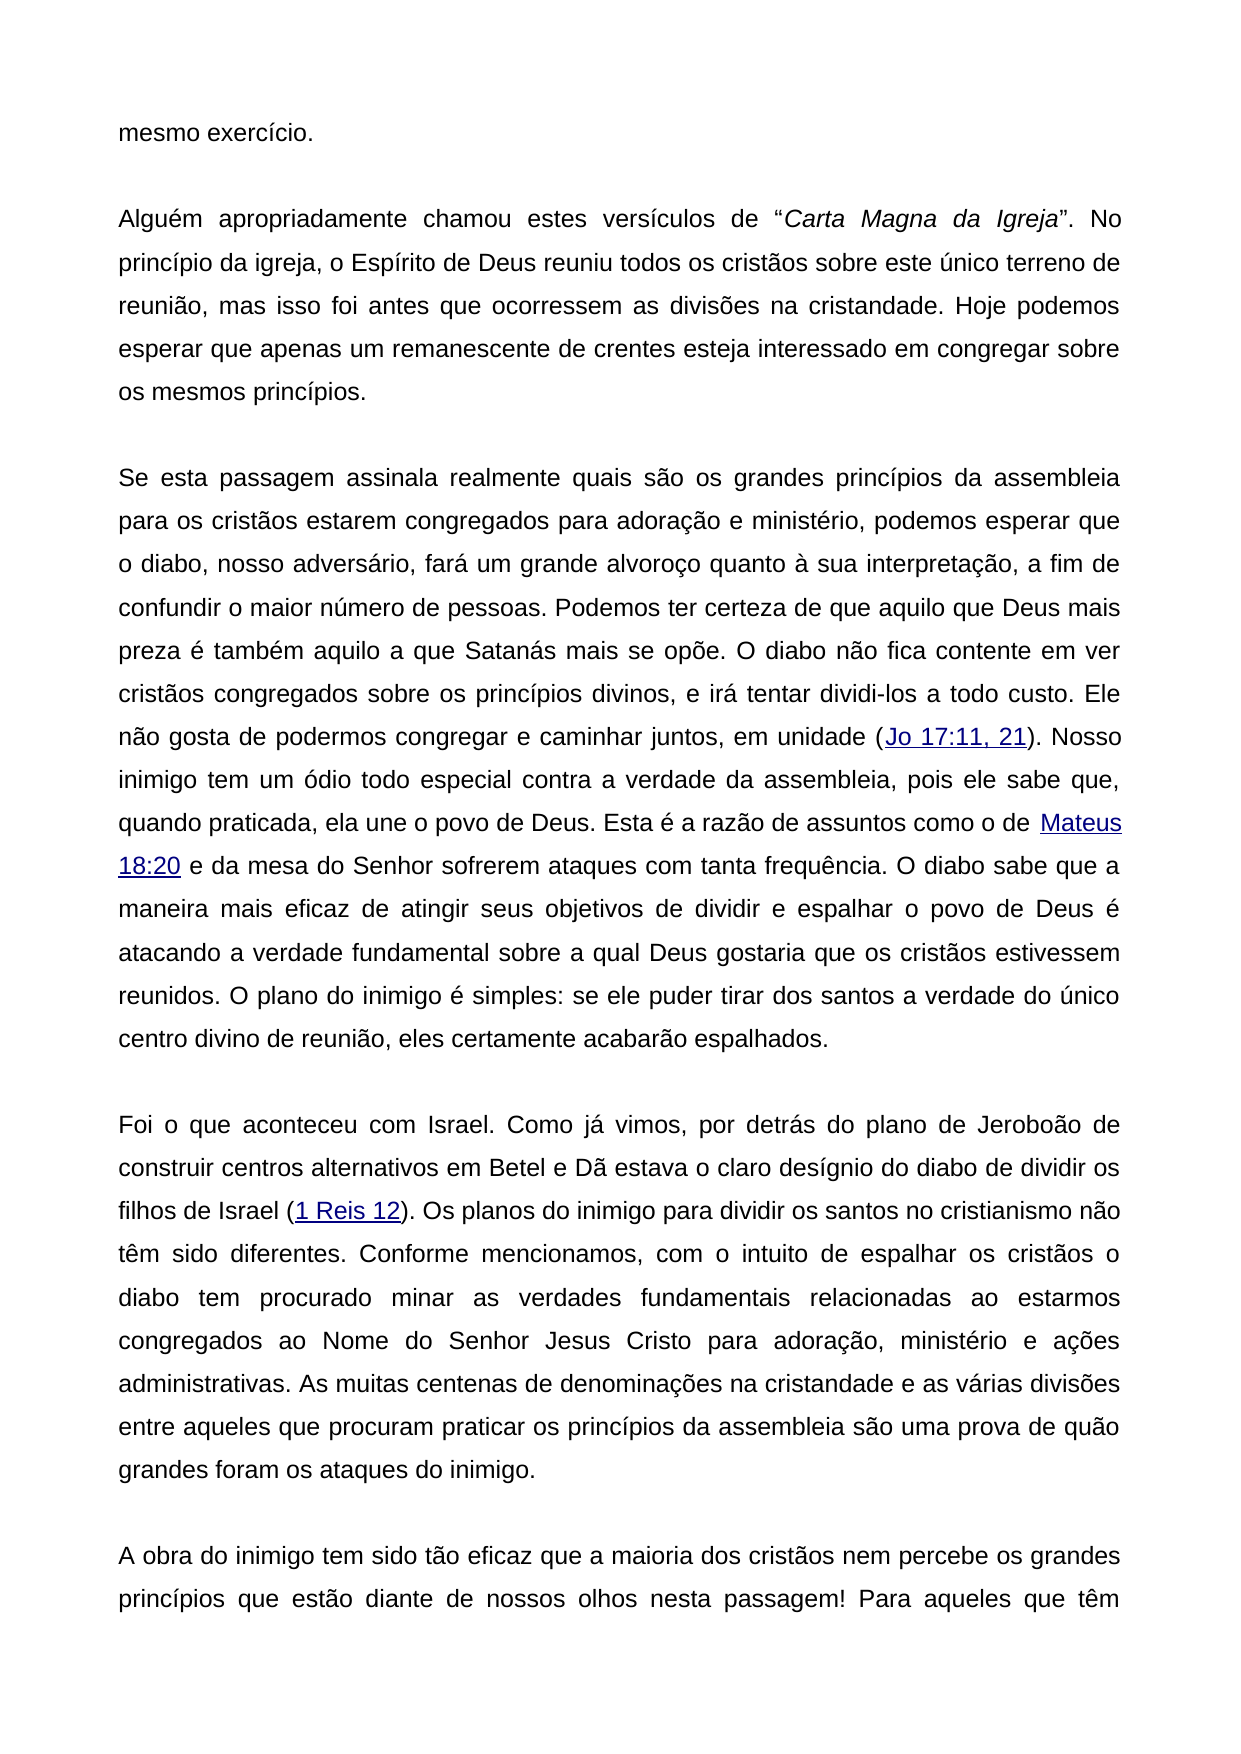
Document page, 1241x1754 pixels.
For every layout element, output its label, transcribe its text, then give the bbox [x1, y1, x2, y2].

text A obra do inimigo tem sido tão eficaz que a maioria dos cristãos nem percebe os grandes princípios que estão diante de nossos olhos nesta passagem! Para aqueles que têm [118, 1541, 1122, 1613]
text Alguém apropriadamente chamou estes versículos de “Carta Magna da Igreja”. No princípio da igreja, o Espírito de Deus reuniu todos os cristãos sobre este único terreno de reunião, mas isso foi antes que ocorressem as divisões na cristandade. Hoje podemos esperar que apenas um remanescente de crentes esteja interessado em congregar sobre os mesmos princípios. [118, 204, 1122, 406]
text Foi o que aconteceu com Israel. Como já vimos, por detrás do plano de Jeroboão de construir centros alternativos em Betel e Dã estava o claro desígnio do diabo de dividir os filhos de Israel (1 Reis 12). Os planos do inimigo para dividir os santos no cristianismo não têm sido diferentes. Conforme mencionamos, com o intuito de espalhar os cristãos o diabo tem procurado minar as verdades fundamentais relacionadas ao estarmos congregados ao Nome do Senhor Jesus Cristo para adoração, ministério e ações administrativas. As muitas centenas de denominações na cristandade e as várias divisões entre aqueles que procuram praticar os princípios da assembleia são uma prova de quão grandes foram os ataques do inimigo. [118, 1110, 1122, 1484]
text mesmo exercício. [118, 118, 1122, 147]
text Se esta passagem assinala realmente quais são os grandes princípios da assembleia para os cristãos estarem congregados para adoração e ministério, podemos esperar que o diabo, nosso adversário, fará um grande alvoroço quanto à sua interpretação, a fim de confundir o maior número de pessoas. Podemos ter certeza de que aquilo que Deus mais preza é também aquilo a que Satanás mais se opõe. O diabo não fica contente em ver cristãos congregados sobre os princípios divinos, e irá tentar dividi-los a todo custo. Ele não gosta de podermos congregar e caminhar juntos, em unidade (Jo 17:11, 21). Nosso inimigo tem um ódio todo especial contra a verdade da assembleia, pois ele sabe que, quando praticada, ela une o povo de Deus. Esta é a razão de assuntos como o de Mateus 18:20 e da mesa do Senhor sofrerem ataques com tanta frequência. O diabo sabe que a maneira mais eficaz de atingir seus objetivos de dividir e espalhar o povo de Deus é atacando a verdade fundamental sobre a qual Deus gostaria que os cristãos estivessem reunidos. O plano do inimigo é simples: se ele puder tirar dos santos a verdade do único centro divino de reunião, eles certamente acabarão espalhados. [118, 463, 1122, 1052]
